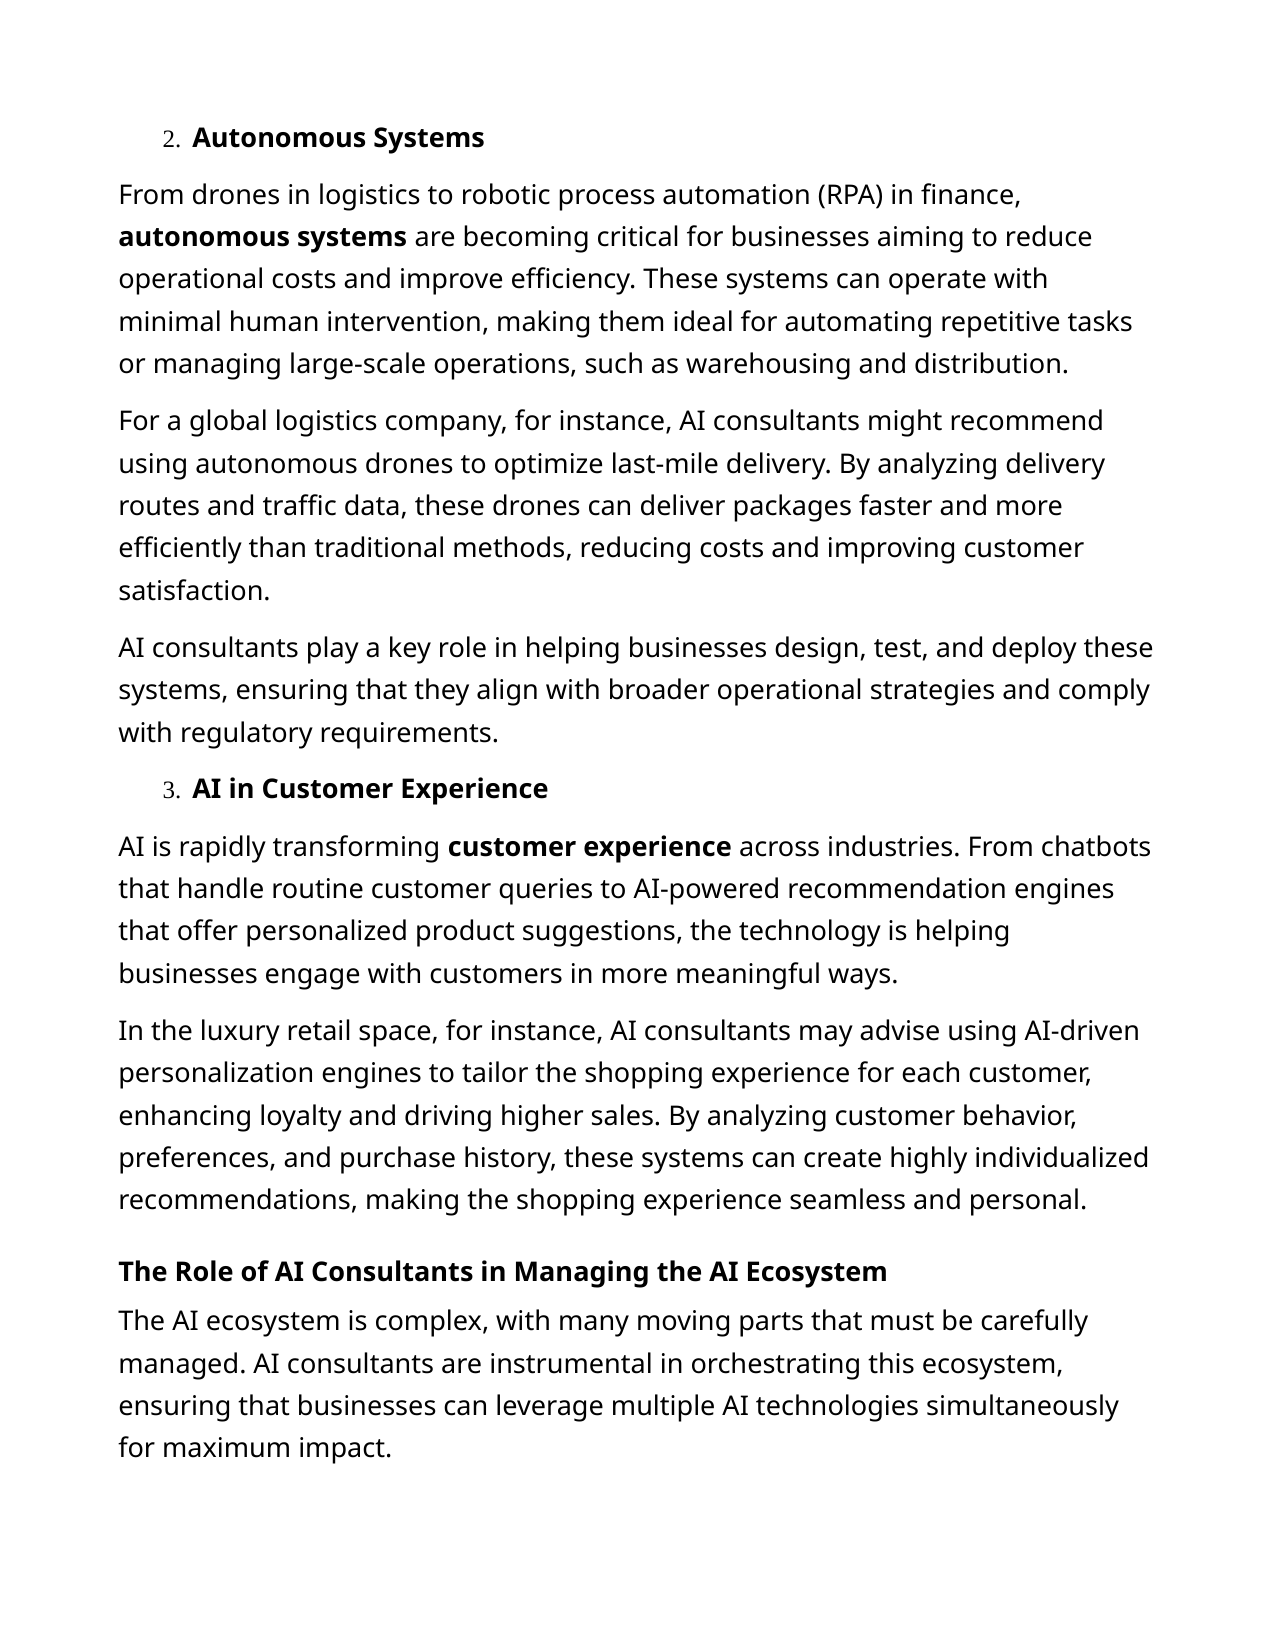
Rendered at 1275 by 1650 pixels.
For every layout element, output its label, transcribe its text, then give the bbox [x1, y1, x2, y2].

text From drones in logistics to robotic process automation (RPA) in finance, autonomous systems are becoming critical for businesses aiming to reduce operational costs and improve efficiency. These systems can operate with minimal human intervention, making them ideal for automating repetitive tasks or managing large-scale operations, such as warehousing and distribution. [118, 175, 1157, 382]
text The AI ecosystem is complex, with many moving parts that must be carefully managed. AI consultants are instrumental in orchestrating this ecosystem, ensuring that businesses can leverage multiple AI technologies simultaneously for maximum impact. [118, 1302, 1157, 1466]
text In the luxury retail space, for instance, AI consultants may advise using AI-driven personalization engines to tailor the shopping experience for each customer, enhancing loyalty and driving higher sales. By analyzing customer behavior, preferences, and purchase history, these systems can create highly individualized recommendations, making the shopping experience seamless and personal. [118, 1011, 1157, 1218]
subtitle The Role of AI Consultants in Managing the AI Ecosystem [118, 1252, 1157, 1289]
text AI is rapidly transforming customer experience across industries. From chatbots that handle routine customer queries to AI-powered recommendation engines that offer personalized product suggestions, the technology is helping businesses engage with customers in more meaningful ways. [118, 827, 1157, 991]
text For a global logistics company, for instance, AI consultants might recommend using autonomous drones to optimize last-mile delivery. By analyzing delivery routes and traffic data, these drones can deliver packages faster and more efficiently than traditional methods, reducing costs and improving customer satisfaction. [118, 402, 1157, 608]
list Autonomous Systems [162, 118, 1157, 155]
text AI consultants play a key role in helping businesses design, test, and deploy these systems, ensuring that they align with broader operational strategies and comply with regulatory requirements. [118, 628, 1157, 750]
list AI in Customer Experience [162, 770, 1157, 807]
